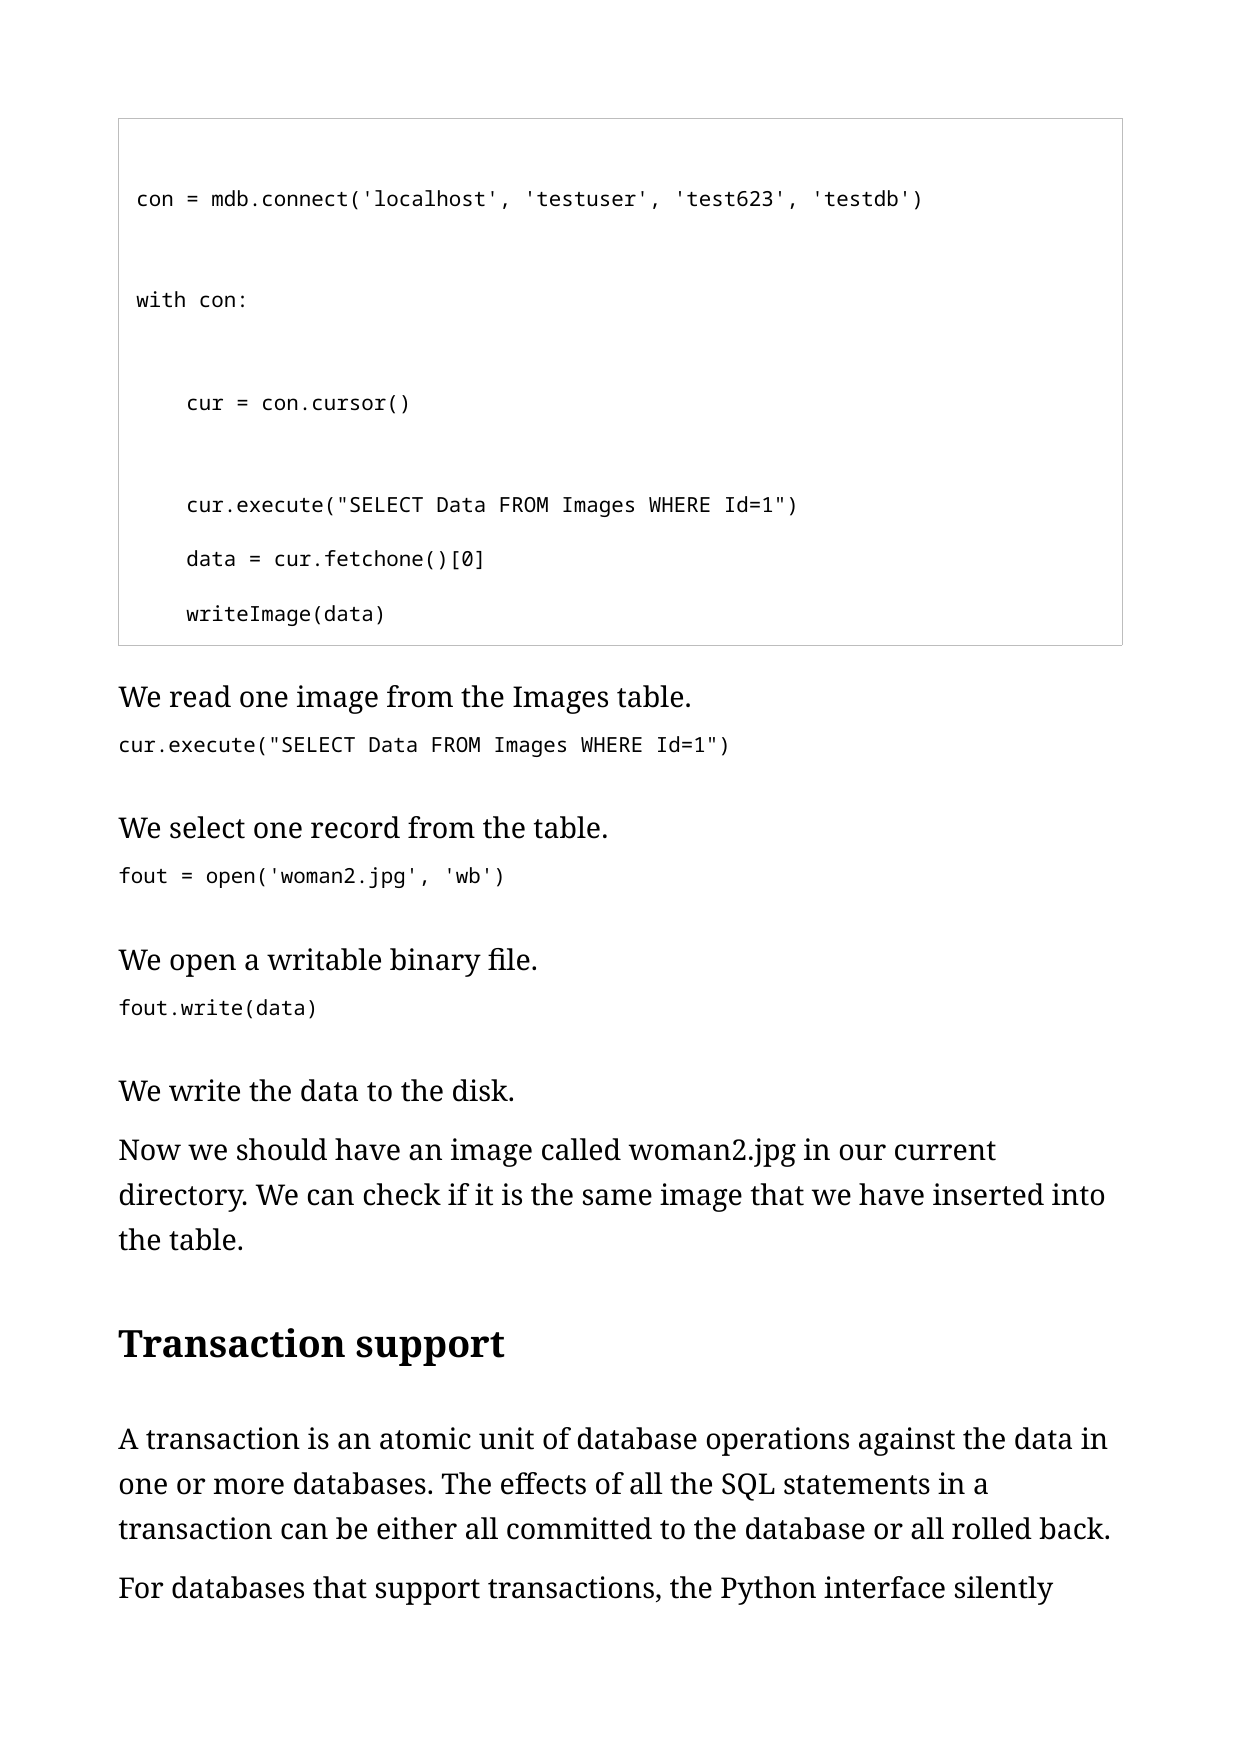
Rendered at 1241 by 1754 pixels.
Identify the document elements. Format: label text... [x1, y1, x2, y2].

text fout.write(data) [118, 993, 1122, 1021]
text cur = con.cursor() [119, 370, 1122, 416]
text We write the data to the disk. [118, 1065, 1122, 1110]
text For databases that support transactions, the Python interface silently [118, 1562, 1122, 1607]
text We select one record from the table. [118, 802, 1122, 847]
text fout = open('woman2.jpg', 'wb') [118, 862, 1122, 890]
text A transaction is an atomic unit of database operations against the data in one or more databases. The effects of all the SQL statements in a transaction can be either all committed to the database or all rolled back. [118, 1413, 1122, 1547]
text We read one image from the Images table. [118, 671, 1122, 716]
text con = mdb.connect('localhost', 'testuser', 'test623', 'testdb') [119, 166, 1122, 212]
text data = cur.fetchone()[0] [119, 526, 1122, 573]
text cur.execute("SELECT Data FROM Images WHERE Id=1") [119, 472, 1122, 518]
text with con: [119, 268, 1122, 314]
text Now we should have an image called woman2.jpg in our current directory. We can check if it is the same image that we have inserted into the table. [118, 1124, 1122, 1258]
text cur.execute("SELECT Data FROM Images WHERE Id=1") [118, 730, 1122, 759]
text writeImage(data) [119, 581, 1122, 645]
text We open a writable binary file. [118, 934, 1122, 978]
subtitle Transaction support [118, 1318, 1122, 1369]
